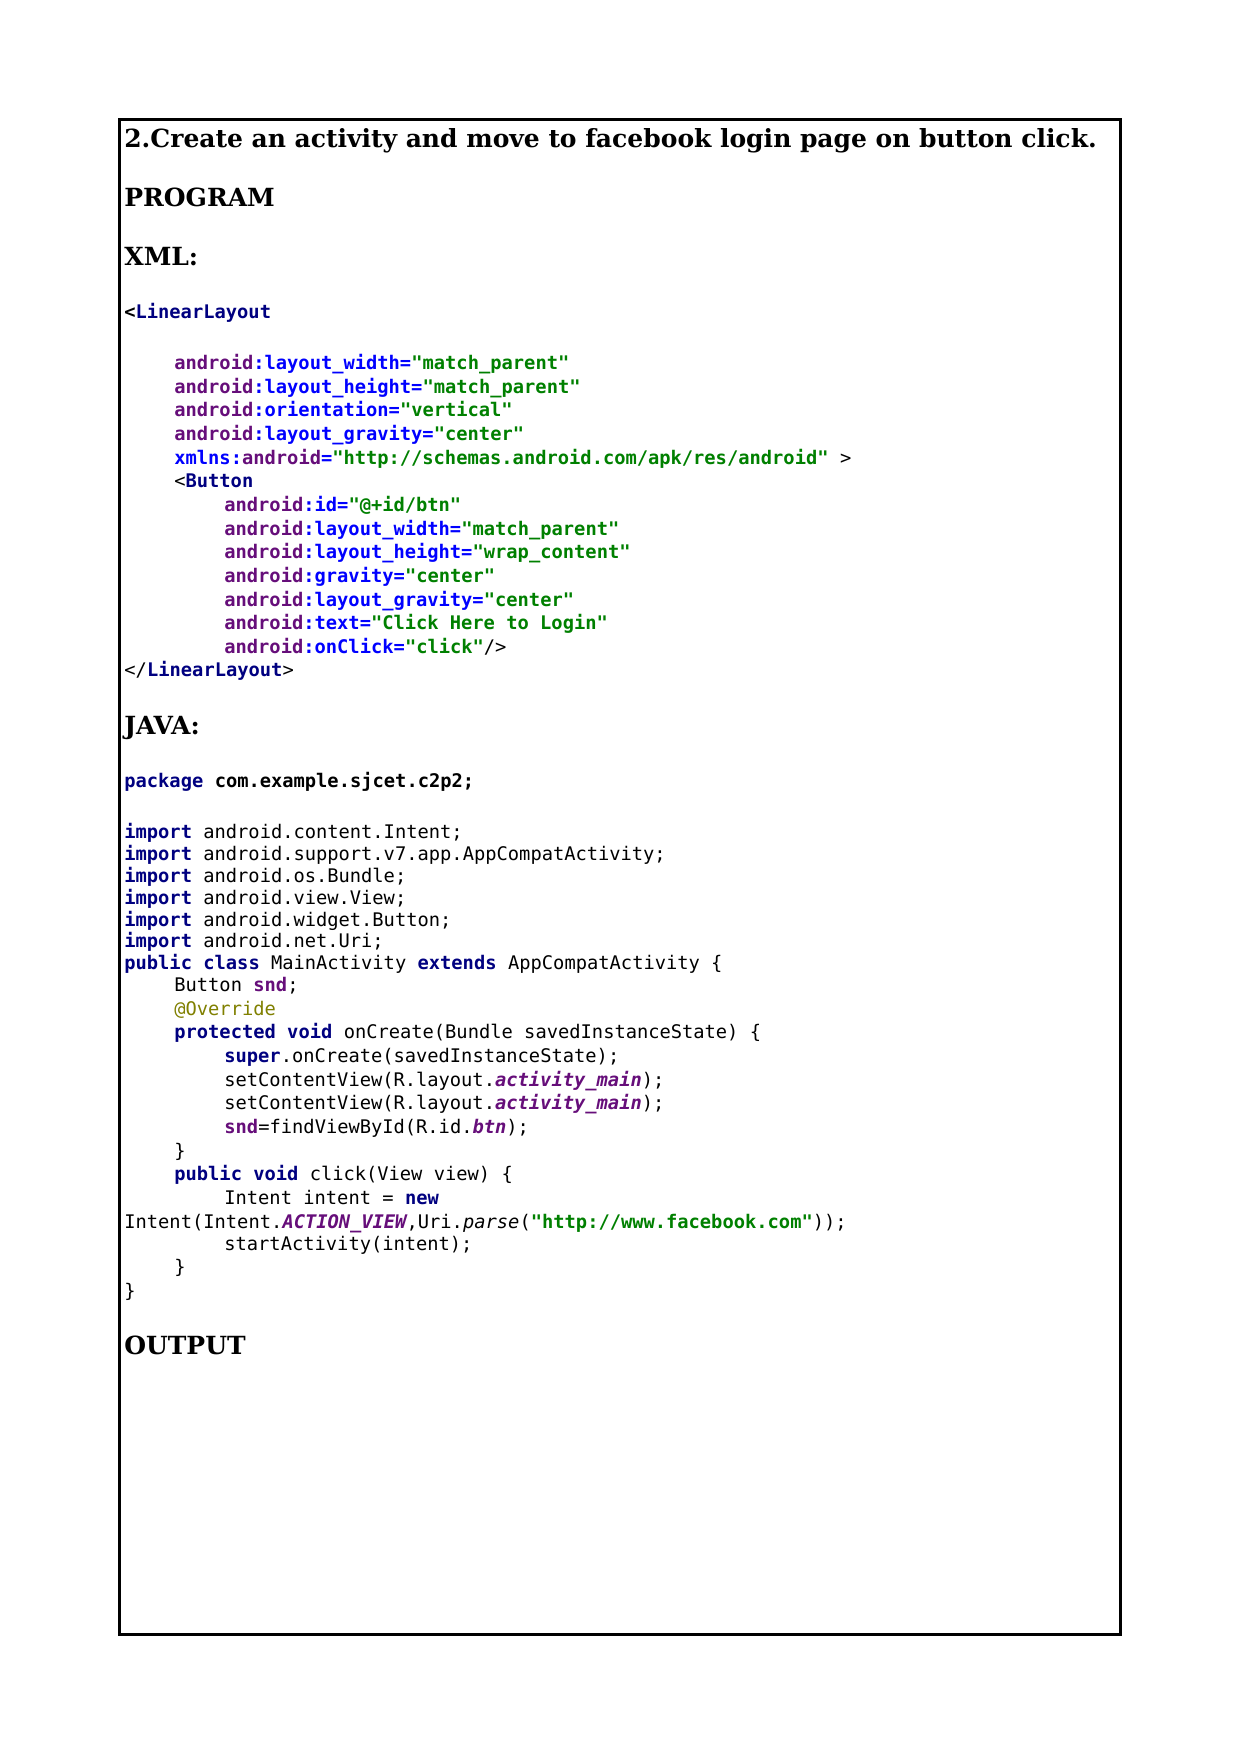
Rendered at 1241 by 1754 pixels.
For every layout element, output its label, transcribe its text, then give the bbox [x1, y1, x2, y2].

text android:id="@+id/btn" [124, 494, 1116, 518]
text } [124, 1280, 1116, 1302]
text import android.view.View; [124, 887, 1116, 908]
text JAVA: [124, 711, 1116, 740]
text PROGRAM [124, 183, 1116, 212]
text startActivity(intent); [124, 1232, 1116, 1256]
text android:orientation="vertical" [124, 399, 1116, 423]
text </LinearLayout> [124, 659, 1116, 681]
text setContentView(R.layout.activity_main); [124, 1092, 1116, 1116]
text OUTPUT [124, 1331, 1116, 1361]
text android:onClick="click"/> [124, 636, 1116, 659]
text <LinearLayout [124, 301, 1116, 323]
text snd=findViewById(R.id.btn); [124, 1116, 1116, 1140]
text Intent intent = new Intent(Intent.ACTION_VIEW,Uri.parse("http://www.facebook.com")); [124, 1187, 1116, 1232]
text package com.example.sjcet.c2p2; [124, 770, 1116, 792]
text XML: [124, 242, 1116, 271]
text xmlns:android="http://schemas.android.com/apk/res/android" > [124, 447, 1116, 470]
text android:text="Click Here to Login" [124, 612, 1116, 636]
text android:layout_gravity="center" [124, 588, 1116, 612]
text public void click(View view) { [124, 1163, 1116, 1187]
text android:layout_gravity="center" [124, 423, 1116, 447]
text import android.net.Uri; [124, 930, 1116, 952]
text android:layout_width="match_parent" [124, 518, 1116, 541]
text @Override [124, 998, 1116, 1021]
text import android.os.Bundle; [124, 865, 1116, 887]
text import android.support.v7.app.AppCompatActivity; [124, 843, 1116, 865]
text super.onCreate(savedInstanceState); [124, 1045, 1116, 1069]
text android:gravity="center" [124, 565, 1116, 588]
text android:layout_width="match_parent" [124, 352, 1116, 376]
text import android.widget.Button; [124, 908, 1116, 930]
text public class MainActivity extends AppCompatActivity { [124, 952, 1116, 974]
text protected void onCreate(Bundle savedInstanceState) { [124, 1021, 1116, 1045]
text <Button [124, 470, 1116, 494]
text setContentView(R.layout.activity_main); [124, 1069, 1116, 1092]
text } [124, 1140, 1116, 1163]
text } [124, 1256, 1116, 1280]
text 2.Create an activity and move to facebook login page on button click. [124, 124, 1116, 153]
text android:layout_height="wrap_content" [124, 541, 1116, 565]
text android:layout_height="match_parent" [124, 376, 1116, 399]
text Button snd; [124, 974, 1116, 998]
text import android.content.Intent; [124, 821, 1116, 843]
